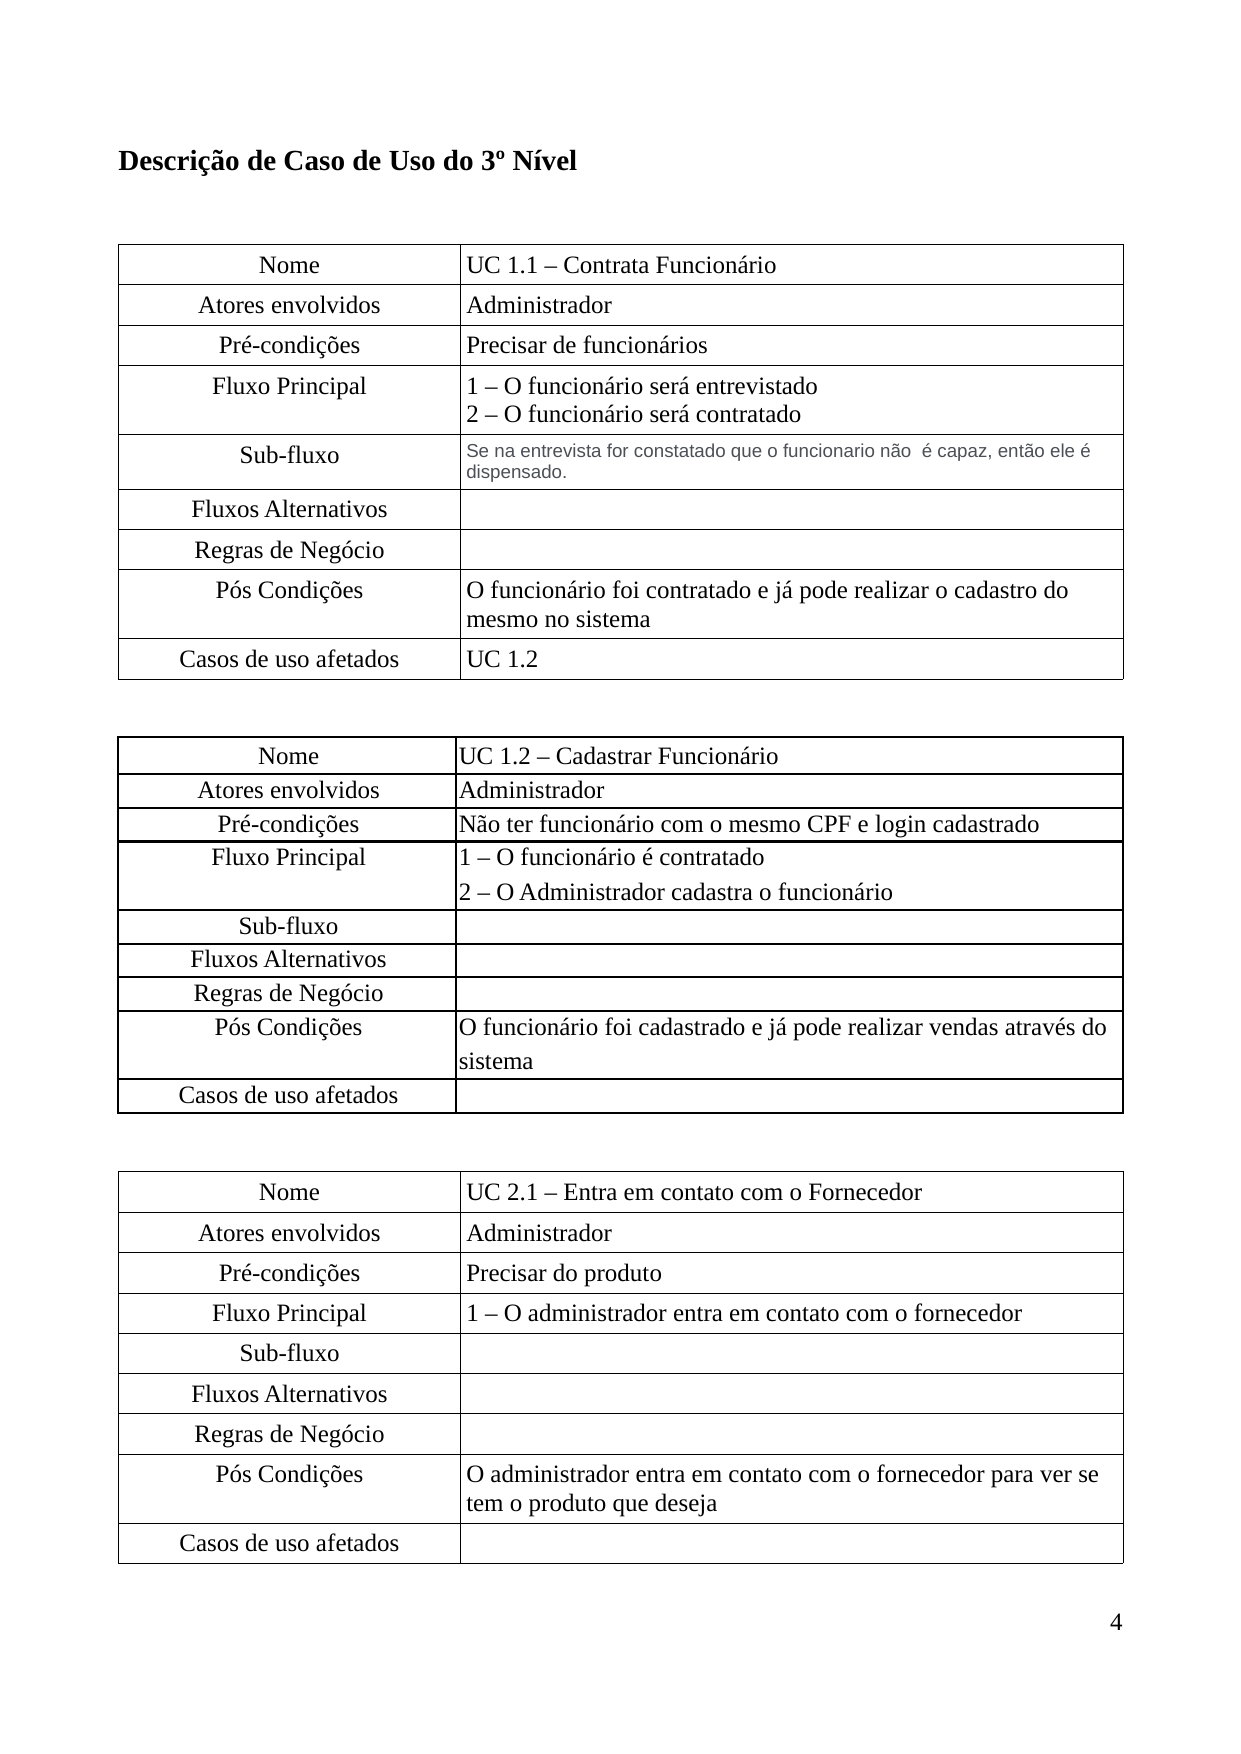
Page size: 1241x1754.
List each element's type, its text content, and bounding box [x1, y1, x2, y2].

table_cell Não ter funcionário com o mesmo CPF e login cadastrado [457, 809, 1122, 840]
table_cell [461, 1334, 1123, 1373]
table_cell [461, 1414, 1123, 1454]
table_cell Atores envolvidos [119, 285, 460, 324]
table_cell [461, 530, 1123, 569]
table_cell Sub-fluxo [119, 911, 455, 942]
table_cell UC 1.2 [461, 639, 1123, 679]
table_cell Se na entrevista for constatado que o funcionario não é capaz, então ele é dispensado. [461, 435, 1123, 489]
table_cell Pós Condições [119, 1455, 460, 1523]
table_cell Fluxo Principal [119, 1294, 460, 1333]
table_cell Administrador [457, 775, 1122, 807]
table_cell [457, 978, 1122, 1010]
table_cell Precisar de funcionários [461, 326, 1123, 365]
table_header Nome [119, 1172, 460, 1212]
table_cell Fluxos Alternativos [119, 945, 455, 976]
table_cell Atores envolvidos [119, 775, 455, 807]
table_cell [461, 1524, 1123, 1563]
table_cell Casos de uso afetados [119, 1080, 455, 1112]
table_cell Regras de Negócio [119, 1414, 460, 1454]
table_header Nome [119, 245, 460, 284]
table_cell 1 – O funcionário é contratado 2 – O Administrador cadastra o funcionário [457, 843, 1122, 909]
table_cell 1 – O funcionário será entrevistado 2 – O funcionário será contratado [461, 366, 1123, 434]
table_cell [457, 911, 1122, 942]
table_cell Administrador [461, 285, 1123, 324]
table_cell Fluxos Alternativos [119, 490, 460, 529]
table_cell Fluxo Principal [119, 366, 460, 434]
table_cell Regras de Negócio [119, 530, 460, 569]
table_cell Atores envolvidos [119, 1213, 460, 1252]
table_cell Regras de Negócio [119, 978, 455, 1010]
table_cell [457, 1080, 1122, 1112]
table_cell Pré-condições [119, 1253, 460, 1292]
table_cell 1 – O administrador entra em contato com o fornecedor [461, 1294, 1123, 1333]
table_header UC 1.1 – Contrata Funcionário [461, 245, 1123, 284]
table_cell O funcionário foi contratado e já pode realizar o cadastro do mesmo no sistema [461, 570, 1123, 638]
table_cell Fluxos Alternativos [119, 1374, 460, 1413]
table_cell Pós Condições [119, 1012, 455, 1078]
table_cell [457, 945, 1122, 976]
table_cell Precisar do produto [461, 1253, 1123, 1292]
table_cell O administrador entra em contato com o fornecedor para ver se tem o produto que deseja [461, 1455, 1123, 1523]
table_cell [461, 490, 1123, 529]
table_cell Casos de uso afetados [119, 639, 460, 679]
table_cell Sub-fluxo [119, 1334, 460, 1373]
table_cell Pré-condições [119, 809, 455, 840]
table_cell Sub-fluxo [119, 435, 460, 489]
table_cell Pós Condições [119, 570, 460, 638]
table_cell [461, 1374, 1123, 1413]
table_header Nome [119, 738, 455, 773]
subtitle Descrição de Caso de Uso do 3º Nível [118, 143, 1122, 177]
table_cell Fluxo Principal [119, 843, 455, 909]
table_cell Administrador [461, 1213, 1123, 1252]
table_cell Pré-condições [119, 326, 460, 365]
table_header UC 1.2 – Cadastrar Funcionário [457, 738, 1122, 773]
table_cell Casos de uso afetados [119, 1524, 460, 1563]
table_cell O funcionário foi cadastrado e já pode realizar vendas através do sistema [457, 1012, 1122, 1078]
table_header UC 2.1 – Entra em contato com o Fornecedor [461, 1172, 1123, 1212]
